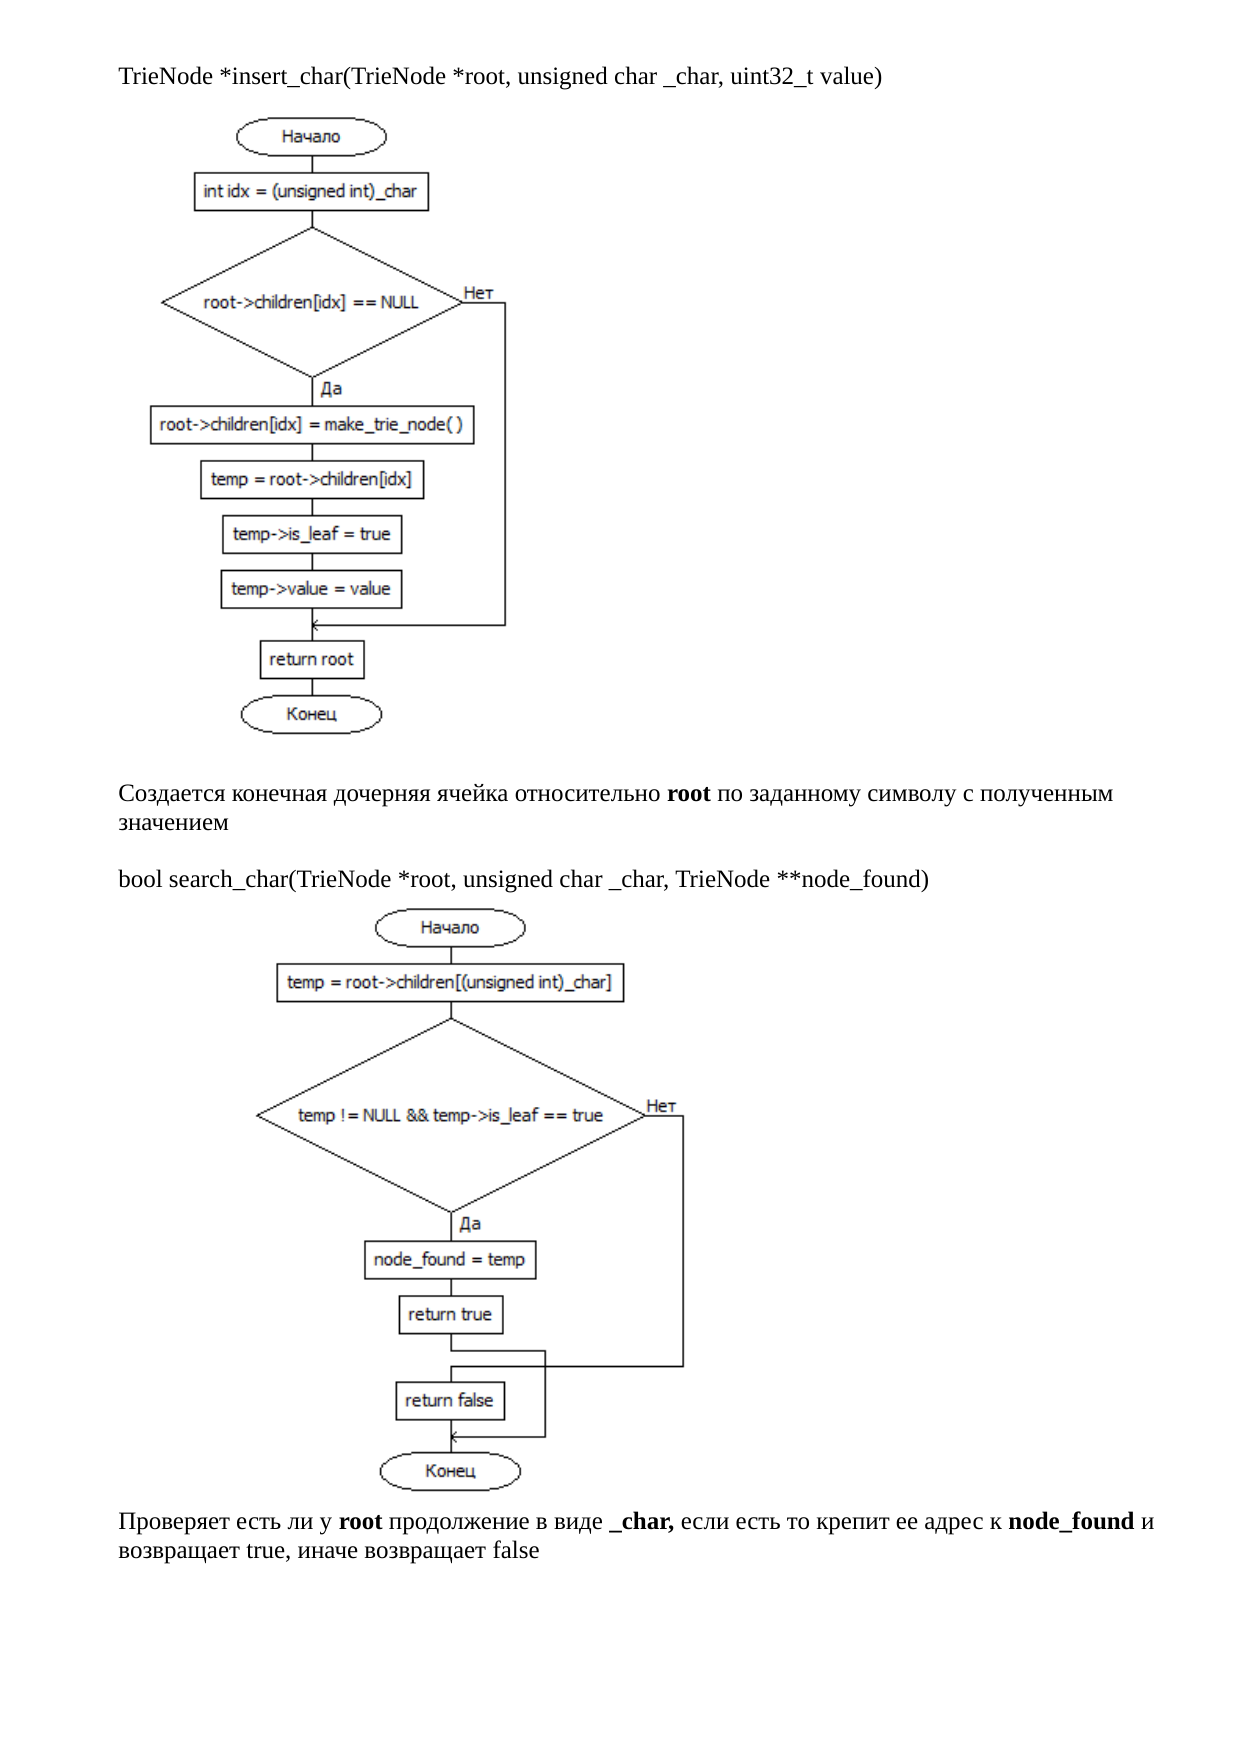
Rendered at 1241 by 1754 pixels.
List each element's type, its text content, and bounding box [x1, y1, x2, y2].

picture [226, 893, 714, 1507]
text bool search_char(TrieNode *root, unsigned char _char, TrieNode **node_found) [118, 864, 1178, 893]
text TrieNode *insert_char(TrieNode *root, unsigned char _char, uint32_t value) [118, 61, 1178, 90]
text Проверяет есть ли у root продолжение в виде _char, если есть то крепит ее адрес к node_found и возвращает true, иначе возвращает false [118, 893, 1178, 1564]
text Создается конечная дочерняя ячейка относительно root по заданному символу с полученным значением [118, 778, 1178, 836]
picture [119, 102, 536, 750]
